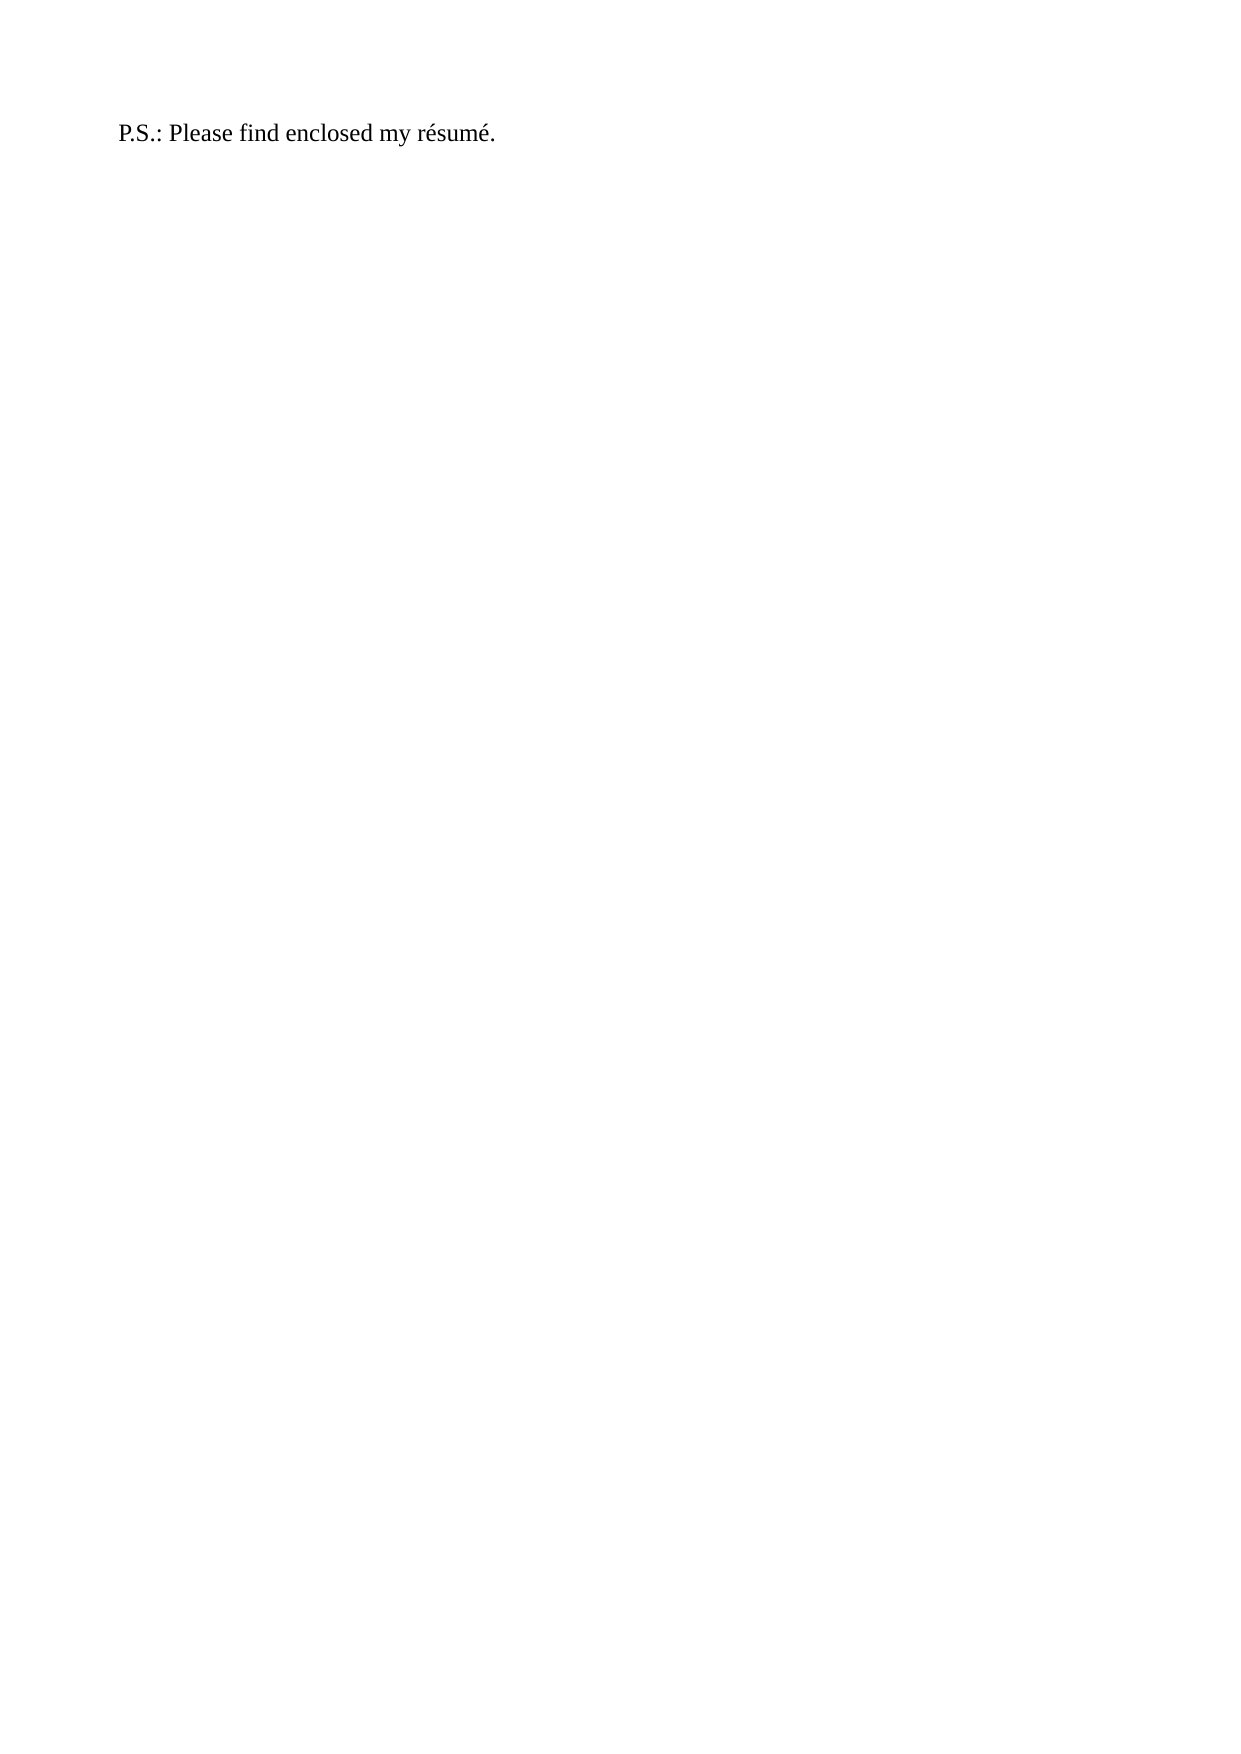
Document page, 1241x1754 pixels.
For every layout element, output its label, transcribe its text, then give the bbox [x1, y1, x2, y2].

text P.S.: Please find enclosed my résumé. [118, 118, 1122, 147]
